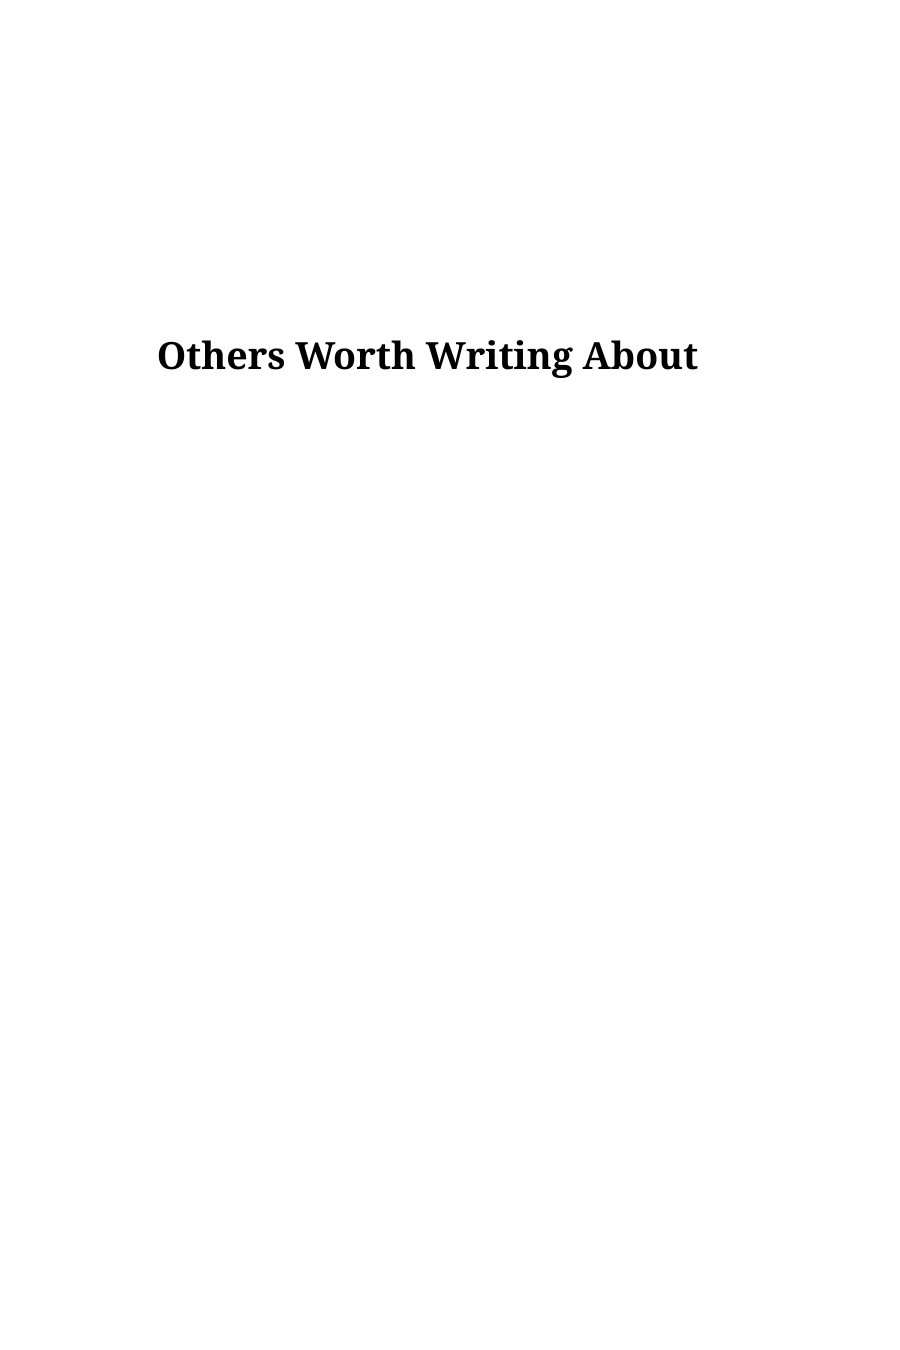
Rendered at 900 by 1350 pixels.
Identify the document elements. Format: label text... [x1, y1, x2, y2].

subtitle Others Worth Writing About [90, 329, 765, 381]
